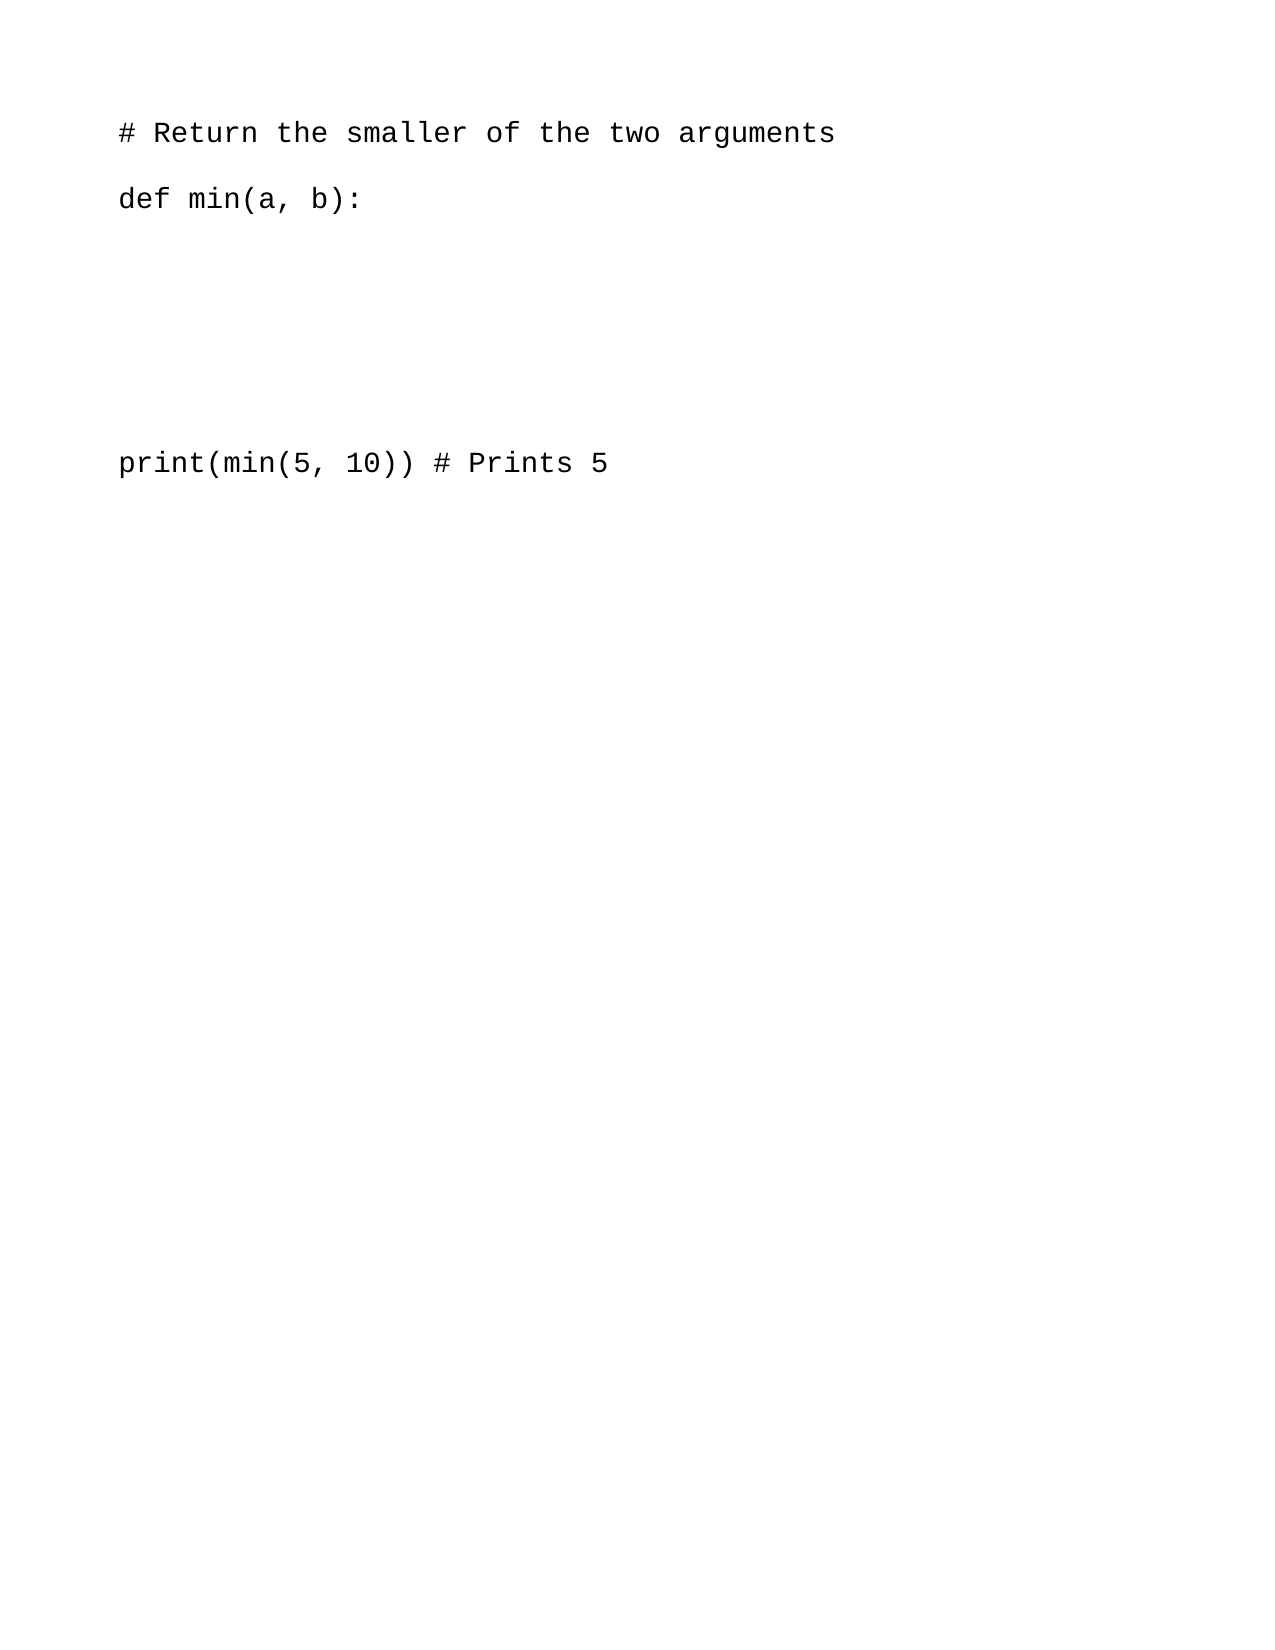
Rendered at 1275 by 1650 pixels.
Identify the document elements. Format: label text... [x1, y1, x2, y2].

text # Return the smaller of the two arguments [118, 118, 1157, 151]
text print(min(5, 10)) # Prints 5 [118, 448, 1157, 481]
text def min(a, b): [118, 184, 1157, 217]
